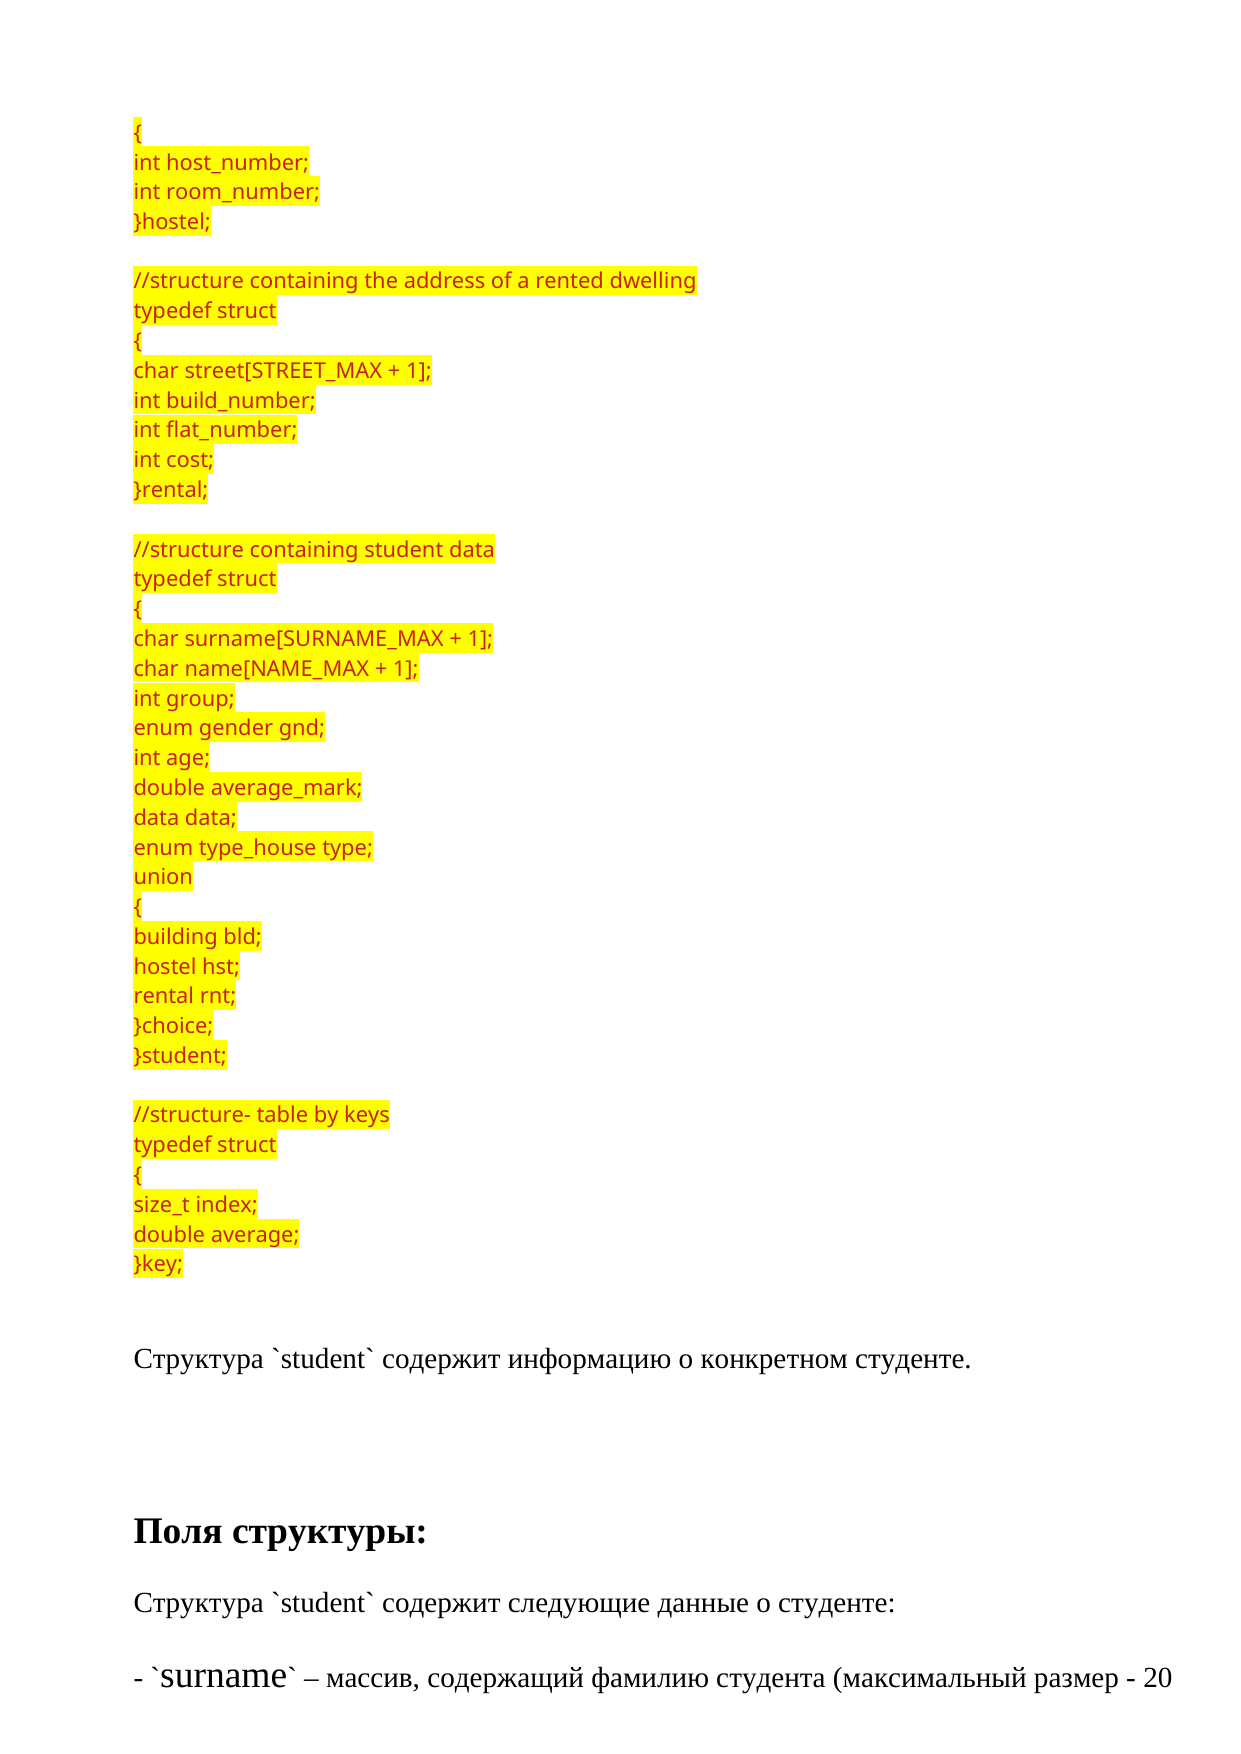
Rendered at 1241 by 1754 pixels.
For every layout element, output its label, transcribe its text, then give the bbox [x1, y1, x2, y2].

text Структура `student` содержит следующие данные о студенте: [133, 1552, 1173, 1619]
text typedef struct [133, 1129, 1173, 1159]
text double average_mark; [133, 772, 1173, 802]
text enum gender gnd; [133, 712, 1173, 742]
text }key; [133, 1248, 1173, 1278]
text size_t index; [133, 1189, 1173, 1219]
text //structure containing the address of a rented dwelling [133, 266, 1173, 295]
text { [133, 891, 1173, 921]
text data data; [133, 802, 1173, 831]
text { [133, 117, 1173, 146]
text }hostel; [133, 206, 1173, 236]
text union [133, 861, 1173, 891]
text int age; [133, 742, 1173, 772]
text typedef struct [133, 295, 1173, 325]
text char surname[SURNAME_MAX + 1]; [133, 623, 1173, 653]
text rental rnt; [133, 980, 1173, 1010]
text int flat_number; [133, 414, 1173, 444]
text { [133, 325, 1173, 355]
text Структура `student` содержит информацию о конкретном студенте. [133, 1341, 1173, 1374]
text }choice; [133, 1010, 1173, 1040]
text enum type_house type; [133, 831, 1173, 861]
text //structure containing student data [133, 533, 1173, 563]
text int host_number; [133, 146, 1173, 176]
text //structure- table by keys [133, 1099, 1173, 1129]
text { [133, 1159, 1173, 1189]
text Поля структуры: [133, 1509, 1173, 1552]
text }rental; [133, 474, 1173, 504]
text { [133, 593, 1173, 623]
text char street[STREET_MAX + 1]; [133, 355, 1173, 385]
text int room_number; [133, 176, 1173, 206]
text }student; [133, 1040, 1173, 1070]
text char name[NAME_MAX + 1]; [133, 653, 1173, 682]
text double average; [133, 1219, 1173, 1248]
text int group; [133, 682, 1173, 712]
text int build_number; [133, 385, 1173, 414]
text int cost; [133, 444, 1173, 474]
text building bld; [133, 921, 1173, 951]
text typedef struct [133, 563, 1173, 593]
text hostel hst; [133, 951, 1173, 980]
text - `surname` – массив, содержащий фамилию студента (максимальный размер - 20 [133, 1652, 1173, 1696]
